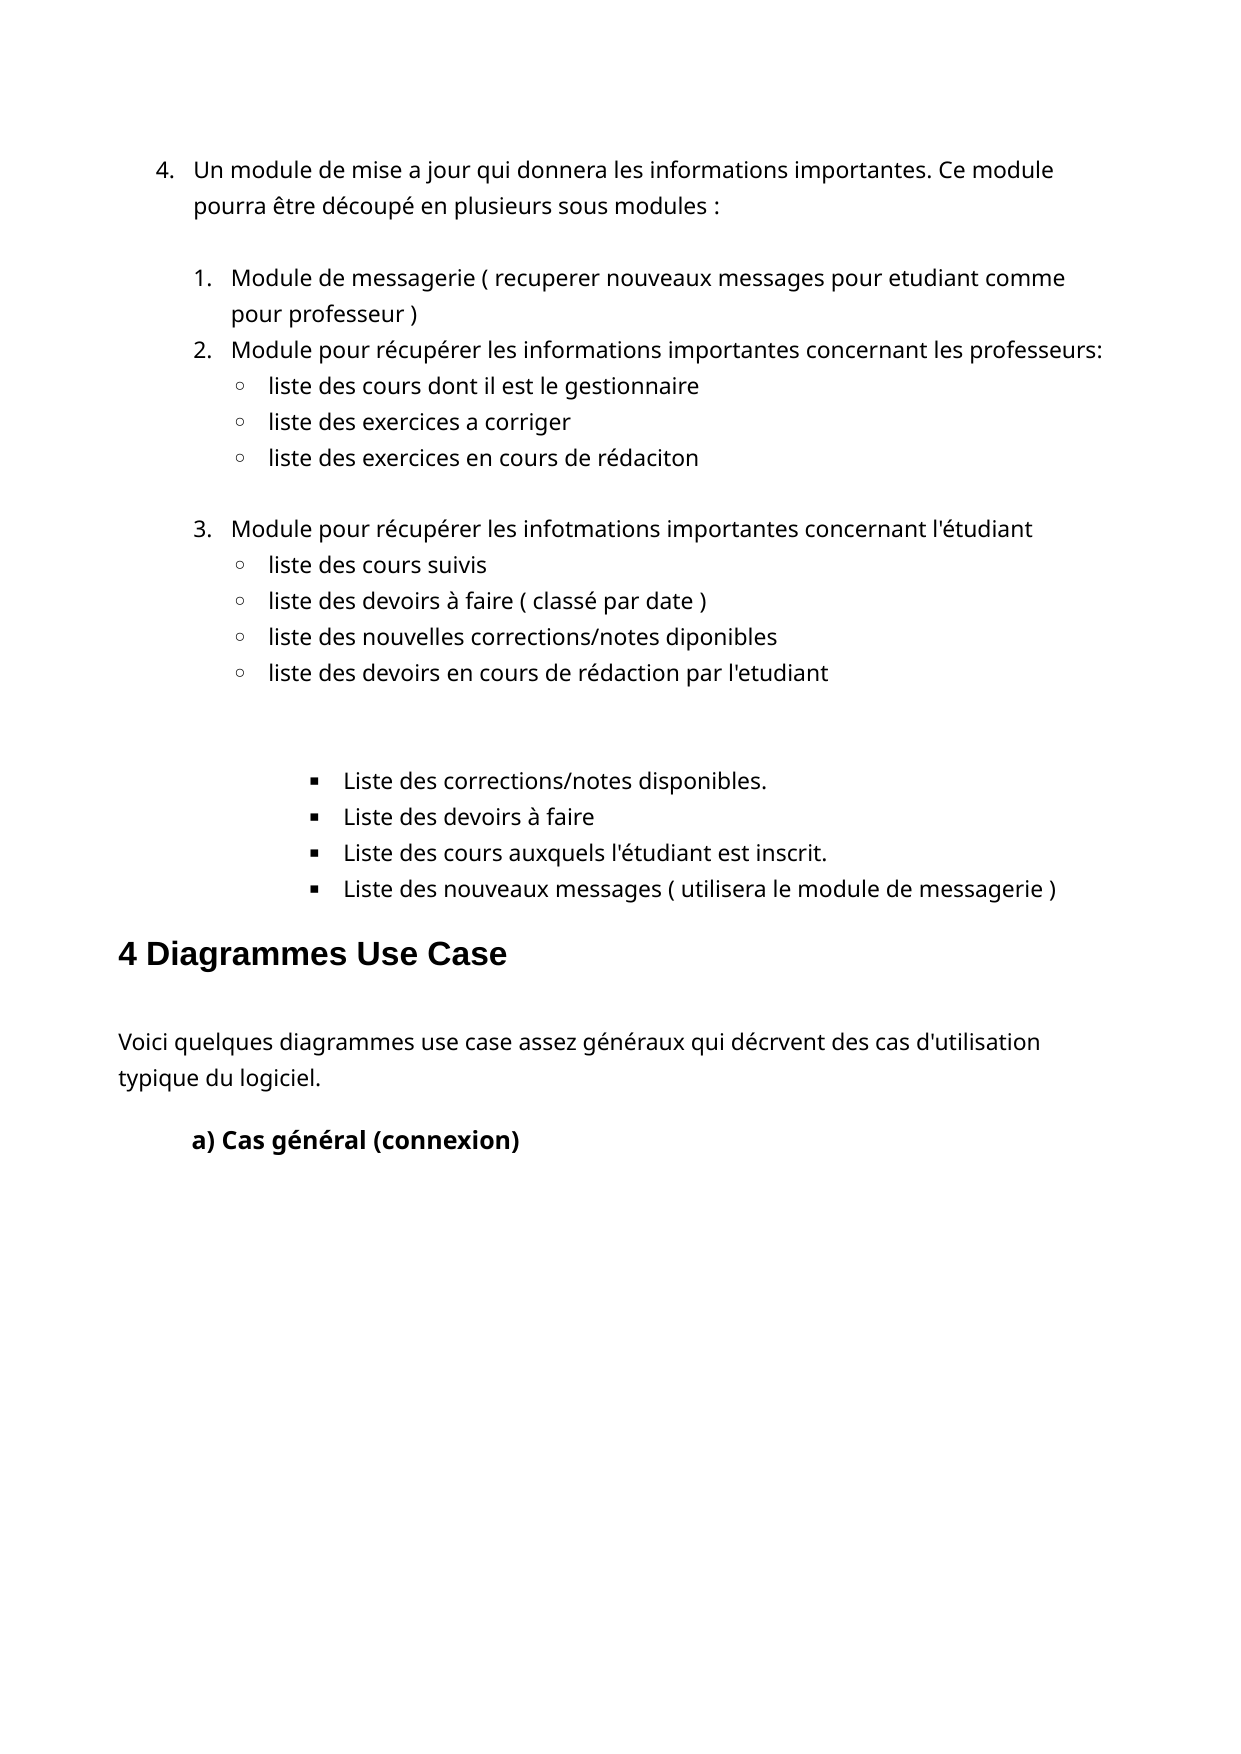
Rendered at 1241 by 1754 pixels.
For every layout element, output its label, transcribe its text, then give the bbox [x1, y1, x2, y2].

list liste des devoirs en cours de rédaction par l'etudiant [231, 657, 1122, 688]
list Liste des devoirs à faire [306, 801, 1122, 832]
list liste des exercices a corriger [231, 406, 1122, 437]
list liste des cours dont il est le gestionnaire [231, 370, 1122, 401]
list Module de messagerie ( recuperer nouveaux messages pour etudiant comme pour professeur ) [193, 262, 1122, 329]
list Liste des cours auxquels l'étudiant est inscrit. [306, 837, 1122, 868]
list liste des nouvelles corrections/notes diponibles [231, 621, 1122, 652]
list Liste des corrections/notes disponibles. [306, 765, 1122, 796]
text Voici quelques diagrammes use case assez généraux qui décrvent des cas d'utilisation typique du logiciel. [118, 1026, 1122, 1093]
subtitle a) Cas général (connexion) [191, 1123, 1122, 1157]
list liste des devoirs à faire ( classé par date ) [231, 585, 1122, 617]
subtitle 4 Diagrammes Use Case [118, 934, 1122, 972]
list Module pour récupérer les infotmations importantes concernant l'étudiant [193, 513, 1122, 545]
list liste des exercices en cours de rédaciton [231, 442, 1122, 473]
list Module pour récupérer les informations importantes concernant les professeurs: [193, 334, 1122, 365]
list Liste des nouveaux messages ( utilisera le module de messagerie ) [306, 873, 1122, 904]
list Un module de mise a jour qui donnera les informations importantes. Ce module pourra être découpé en plusieurs sous modules : [156, 154, 1122, 221]
list liste des cours suivis [231, 549, 1122, 581]
